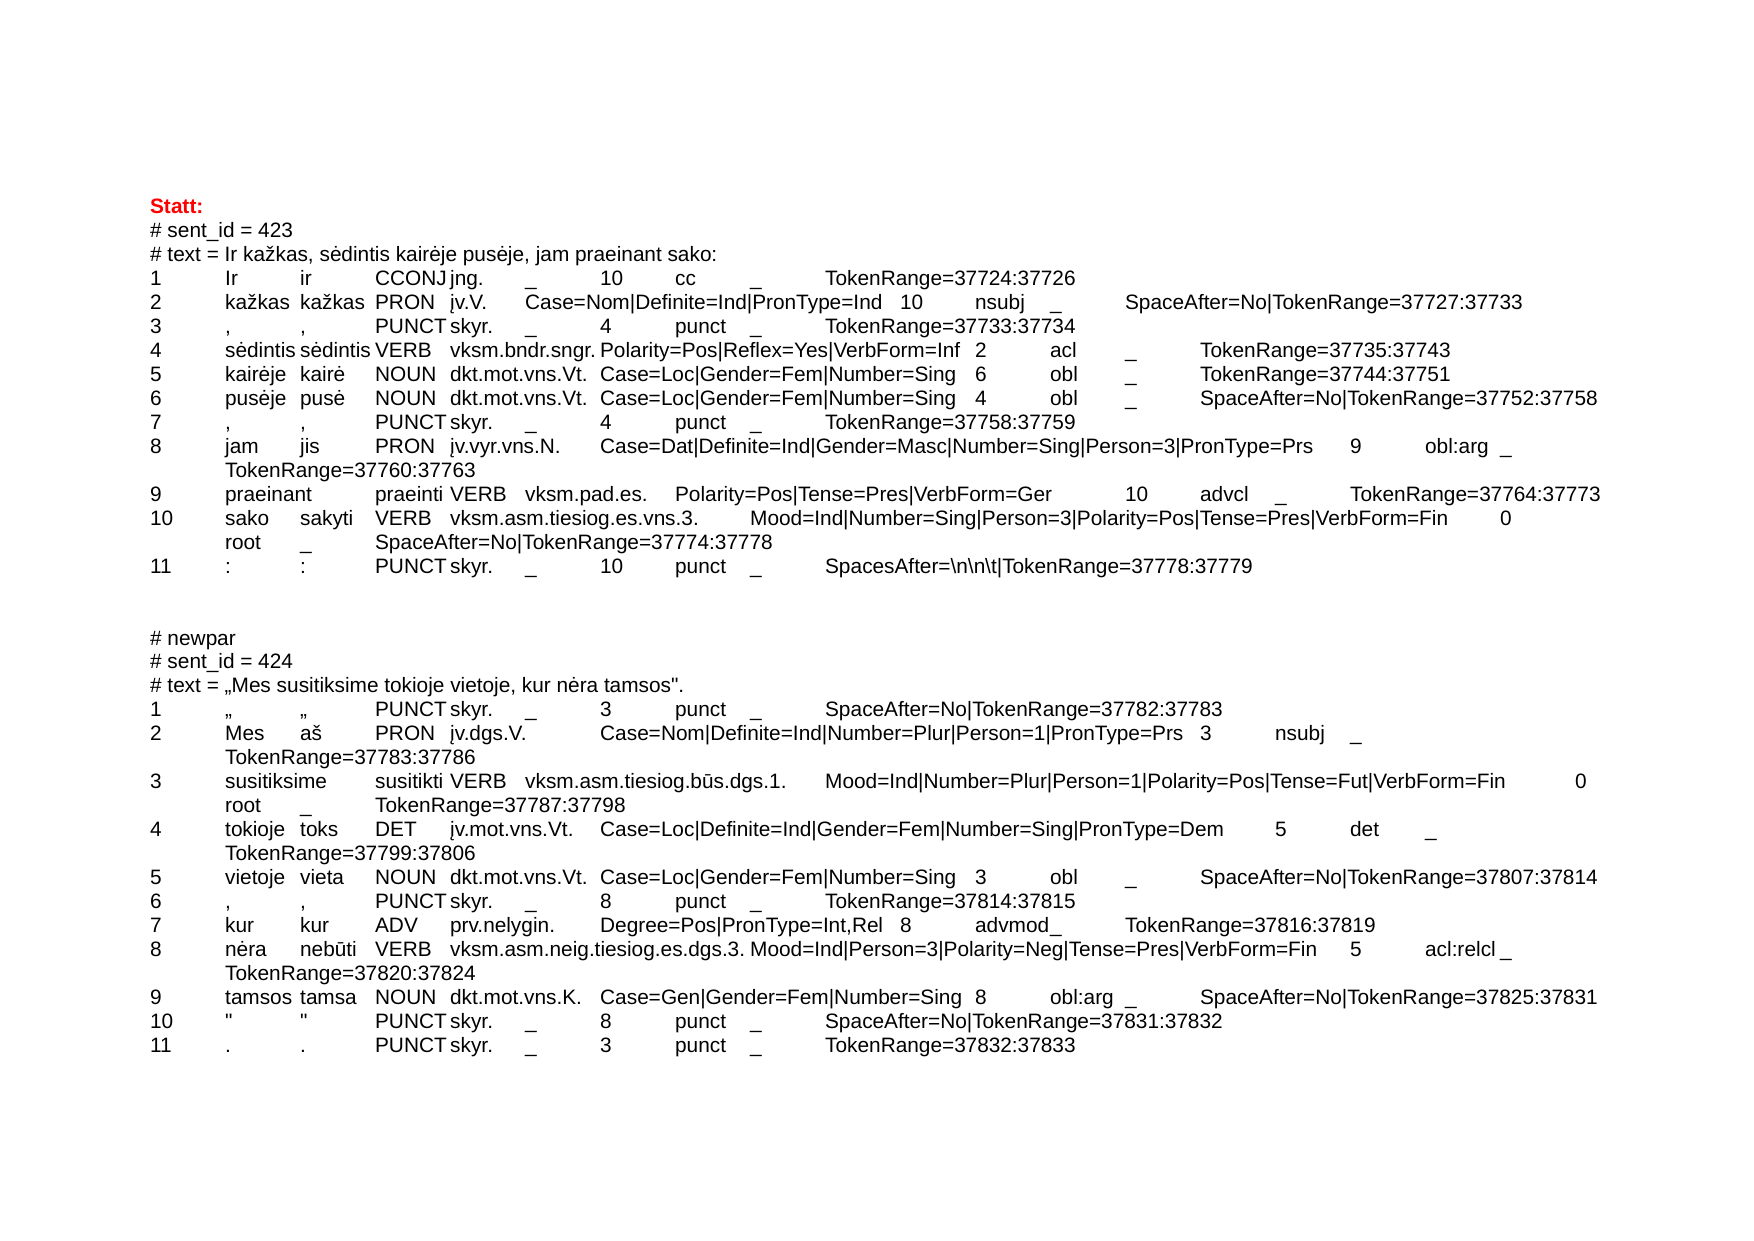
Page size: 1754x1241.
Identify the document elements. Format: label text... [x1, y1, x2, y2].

text 2 Mes aš PRON įv.dgs.V. Case=Nom|Definite=Ind|Number=Plur|Person=1|PronType=Prs 3 nsubj _ TokenRange=37783:37786 [150, 721, 1604, 769]
text # newpar [150, 625, 1604, 649]
text 6 pusėje pusė NOUN dkt.mot.vns.Vt. Case=Loc|Gender=Fem|Number=Sing 4 obl _ SpaceAfter=No|TokenRange=37752:37758 [150, 386, 1604, 410]
text 11 : : PUNCT skyr. _ 10 punct _ SpacesAfter=\n\n\t|TokenRange=37778:37779 [150, 553, 1604, 577]
text 11 . . PUNCT skyr. _ 3 punct _ TokenRange=37832:37833 [150, 1033, 1604, 1057]
text 8 nėra nebūti VERB vksm.asm.neig.tiesiog.es.dgs.3. Mood=Ind|Person=3|Polarity=Neg|Tense=Pres|VerbForm=Fin 5 acl:relcl _ TokenRange=37820:37824 [150, 937, 1604, 985]
text # text = Ir kažkas, sėdintis kairėje pusėje, jam praeinant sako: [150, 242, 1604, 266]
text # text = „Mes susitiksime tokioje vietoje, kur nėra tamsos". [150, 673, 1604, 697]
text 4 sėdintis sėdintis VERB vksm.bndr.sngr. Polarity=Pos|Reflex=Yes|VerbForm=Inf 2 acl _ TokenRange=37735:37743 [150, 338, 1604, 362]
text 10 " " PUNCT skyr. _ 8 punct _ SpaceAfter=No|TokenRange=37831:37832 [150, 1009, 1604, 1033]
text 10 sako sakyti VERB vksm.asm.tiesiog.es.vns.3. Mood=Ind|Number=Sing|Person=3|Polarity=Pos|Tense=Pres|VerbForm=Fin 0 root _ SpaceAfter=No|TokenRange=37774:37778 [150, 506, 1604, 553]
text 1 Ir ir CCONJ jng. _ 10 cc _ TokenRange=37724:37726 [150, 266, 1604, 290]
text 6 , , PUNCT skyr. _ 8 punct _ TokenRange=37814:37815 [150, 889, 1604, 913]
text 2 kažkas kažkas PRON įv.V. Case=Nom|Definite=Ind|PronType=Ind 10 nsubj _ SpaceAfter=No|TokenRange=37727:37733 [150, 290, 1604, 314]
text 4 tokioje toks DET įv.mot.vns.Vt. Case=Loc|Definite=Ind|Gender=Fem|Number=Sing|PronType=Dem 5 det _ TokenRange=37799:37806 [150, 817, 1604, 865]
text 5 vietoje vieta NOUN dkt.mot.vns.Vt. Case=Loc|Gender=Fem|Number=Sing 3 obl _ SpaceAfter=No|TokenRange=37807:37814 [150, 865, 1604, 889]
text 9 praeinant praeinti VERB vksm.pad.es. Polarity=Pos|Tense=Pres|VerbForm=Ger 10 advcl _ TokenRange=37764:37773 [150, 482, 1604, 506]
text 9 tamsos tamsa NOUN dkt.mot.vns.K. Case=Gen|Gender=Fem|Number=Sing 8 obl:arg _ SpaceAfter=No|TokenRange=37825:37831 [150, 985, 1604, 1009]
text 8 jam jis PRON įv.vyr.vns.N. Case=Dat|Definite=Ind|Gender=Masc|Number=Sing|Person=3|PronType=Prs 9 obl:arg _ TokenRange=37760:37763 [150, 434, 1604, 482]
text # sent_id = 423 [150, 218, 1604, 242]
text Statt: [150, 194, 1604, 218]
text 7 , , PUNCT skyr. _ 4 punct _ TokenRange=37758:37759 [150, 410, 1604, 434]
text # sent_id = 424 [150, 649, 1604, 673]
text 1 „ „ PUNCT skyr. _ 3 punct _ SpaceAfter=No|TokenRange=37782:37783 [150, 697, 1604, 721]
text 3 , , PUNCT skyr. _ 4 punct _ TokenRange=37733:37734 [150, 314, 1604, 338]
text 5 kairėje kairė NOUN dkt.mot.vns.Vt. Case=Loc|Gender=Fem|Number=Sing 6 obl _ TokenRange=37744:37751 [150, 362, 1604, 386]
text 7 kur kur ADV prv.nelygin. Degree=Pos|PronType=Int,Rel 8 advmod _ TokenRange=37816:37819 [150, 913, 1604, 937]
text 3 susitiksime susitikti VERB vksm.asm.tiesiog.būs.dgs.1. Mood=Ind|Number=Plur|Person=1|Polarity=Pos|Tense=Fut|VerbForm=Fin 0 root _ TokenRange=37787:37798 [150, 769, 1604, 817]
